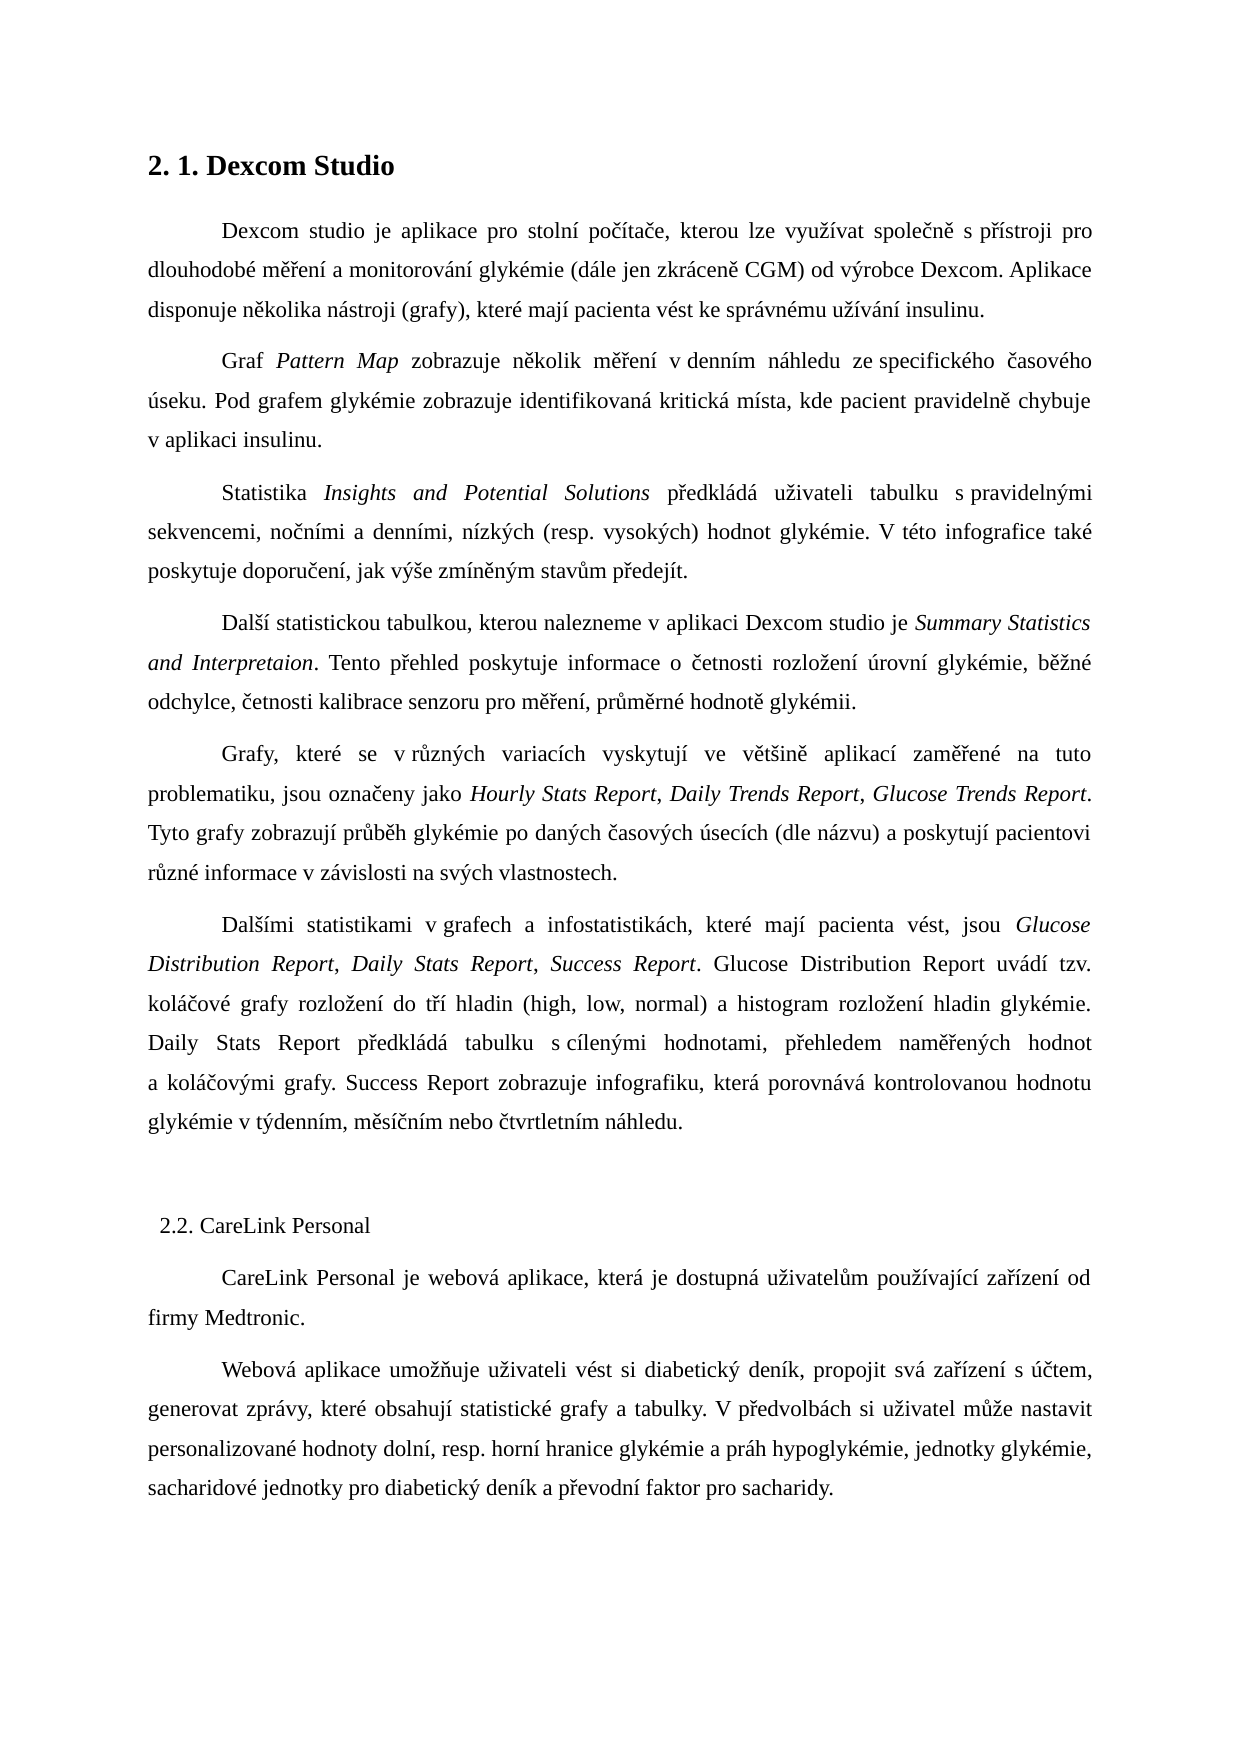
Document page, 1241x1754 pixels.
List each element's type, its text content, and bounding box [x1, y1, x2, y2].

text Grafy, které se v různých variacích vyskytují ve většině aplikací zaměřené na tuto problematiku, jsou označeny jako Hourly Stats Report, Daily Trends Report, Glucose Trends Report. Tyto grafy zobrazují průběh glykémie po daných časových úsecích (dle názvu) a poskytují pacientovi různé informace v závislosti na svých vlastnostech. [148, 740, 1093, 885]
text 2.2. CareLink Personal [148, 1212, 1093, 1238]
text Dalšími statistikami v grafech a infostatistikách, které mají pacienta vést, jsou Glucose Distribution Report, Daily Stats Report, Success Report. Glucose Distribution Report uvádí tzv. koláčové grafy rozložení do tří hladin (high, low, normal) a histogram rozložení hladin glykémie. Daily Stats Report předkládá tabulku s cílenými hodnotami, přehledem naměřených hodnot a koláčovými grafy. Success Report zobrazuje infografiku, která porovnává kontrolovanou hodnotu glykémie v týdenním, měsíčním nebo čtvrtletním náhledu. [148, 911, 1093, 1134]
subtitle 2. 1. Dexcom Studio [148, 148, 1093, 181]
text Graf Pattern Map zobrazuje několik měření v denním náhledu ze specifického časového úseku. Pod grafem glykémie zobrazuje identifikovaná kritická místa, kde pacient pravidelně chybuje v aplikaci insulinu. [148, 348, 1093, 453]
text Další statistickou tabulkou, kterou nalezneme v aplikaci Dexcom studio je Summary Statistics and Interpretaion. Tento přehled poskytuje informace o četnosti rozložení úrovní glykémie, běžné odchylce, četnosti kalibrace senzoru pro měření, průměrné hodnotě glykémii. [148, 609, 1093, 715]
text Statistika Insights and Potential Solutions předkládá uživateli tabulku s pravidelnými sekvencemi, nočními a denními, nízkých (resp. vysokých) hodnot glykémie. V této infografice také poskytuje doporučení, jak výše zmíněným stavům předejít. [148, 478, 1093, 584]
text Dexcom studio je aplikace pro stolní počítače, kterou lze využívat společně s přístroji pro dlouhodobé měření a monitorování glykémie (dále jen zkráceně CGM) od výrobce Dexcom. Aplikace disponuje několika nástroji (grafy), které mají pacienta vést ke správnému užívání insulinu. [148, 217, 1093, 322]
text Webová aplikace umožňuje uživateli vést si diabetický deník, propojit svá zařízení s účtem, generovat zprávy, které obsahují statistické grafy a tabulky. V předvolbách si uživatel může nastavit personalizované hodnoty dolní, resp. horní hranice glykémie a práh hypoglykémie, jednotky glykémie, sacharidové jednotky pro diabetický deník a převodní faktor pro sacharidy. [148, 1356, 1093, 1500]
text CareLink Personal je webová aplikace, která je dostupná uživatelům používající zařízení od firmy Medtronic. [148, 1264, 1093, 1330]
